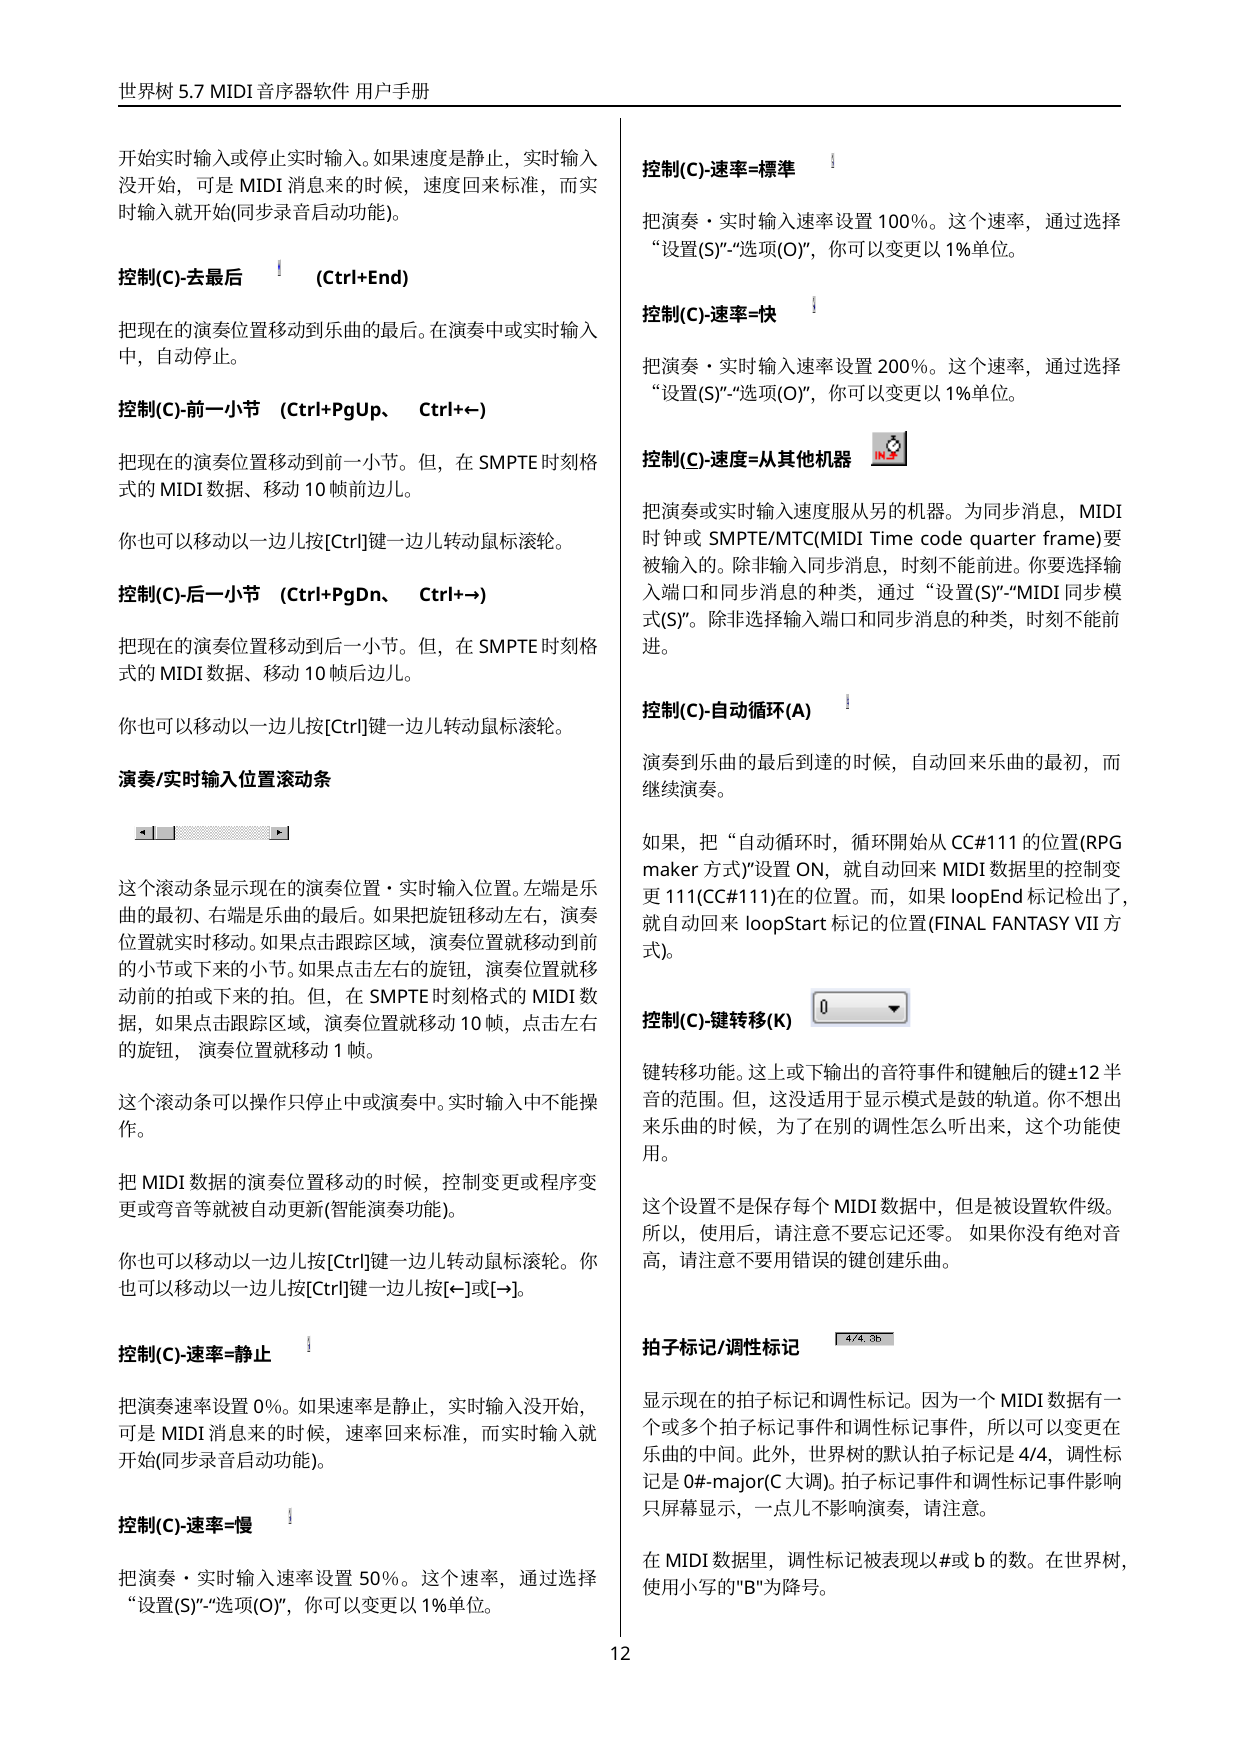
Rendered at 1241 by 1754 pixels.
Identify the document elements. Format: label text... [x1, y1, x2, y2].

picture [831, 152, 835, 168]
picture [812, 296, 816, 313]
picture [810, 988, 911, 1027]
text 开始实时输入或停止实时输入。如果速度是静止，实时输入没开始，可是MIDI消息来的时候，速度回来标准，而实时输入就开始(同步录音启动功能)。 [118, 144, 598, 224]
picture [277, 259, 281, 276]
picture [871, 431, 907, 466]
text 你也可以移动以一边儿按[Ctrl]键一边儿转动鼠标滚轮。 [118, 712, 598, 739]
text 显示现在的拍子标记和调性标记。因为一个MIDI数据有一个或多个拍子标记事件和调性标记事件，所以可以变更在乐曲的中间。此外，世界树的默认拍子标记是4/4，调性标记是0#-major(C大调)。拍子标记事件和调性标记事件影响只屏幕显示，一点儿不影响演奏，请注意。 [642, 1386, 1122, 1521]
text 控制(C)-速率=快 [642, 287, 1122, 327]
text 这个滚动条可以操作只停止中或演奏中。实时输入中不能操作。 [118, 1088, 598, 1142]
text 你也可以移动以一边儿按[Ctrl]键一边儿转动鼠标滚轮。你也可以移动以一边儿按[Ctrl]键一边儿按[←]或[→]。 [118, 1247, 598, 1301]
text 把现在的演奏位置移动到前一小节。但，在SMPTE时刻格式的MIDI数据、移动10帧前边儿。 [118, 448, 598, 502]
picture [288, 1507, 292, 1524]
text 把现在的演奏位置移动到后一小节。但，在SMPTE时刻格式的MIDI数据、移动10帧后边儿。 [118, 632, 598, 686]
text 把演奏・实时输入速率设置200％。这个速率，通过选择“设置(S)”-“选项(O)”，你可以变更以1%单位。 [642, 352, 1122, 406]
text 把演奏・实时输入速率设置100％。这个速率，通过选择“设置(S)”-“选项(O)”，你可以变更以1%单位。 [642, 207, 1122, 261]
text 控制(C)-自动循环(A) [642, 684, 1122, 723]
text 把MIDI数据的演奏位置移动的时候，控制变更或程序变更或弯音等就被自动更新(智能演奏功能)。 [118, 1168, 598, 1222]
picture [307, 1335, 311, 1352]
text 在MIDI数据里，调性标记被表现以#或b的数。在世界树，使用小写的"B"为降号。 [642, 1546, 1122, 1600]
text 如果，把“自动循环时，循环開始从CC#111的位置(RPG maker 方式)”设置ON，就自动回来MIDI数据里的控制变更111(CC#111)在的位置。而，如果loopEnd标记检出了，就自动回来 loopStart标记的位置(FINAL FANTASY VII方式)。 [642, 828, 1122, 962]
text 控制(C)-前一小节 (Ctrl+PgUp、 Ctrl+←) [118, 395, 598, 422]
picture [835, 1332, 896, 1346]
text 演奏到乐曲的最后到達的时候，自动回来乐曲的最初，而继续演奏。 [642, 748, 1122, 802]
text 你也可以移动以一边儿按[Ctrl]键一边儿转动鼠标滚轮。 [118, 527, 598, 554]
picture [134, 826, 289, 840]
text 控制(C)-后一小节 (Ctrl+PgDn、 Ctrl+→) [118, 579, 598, 607]
text 拍子标记/调性标记 [642, 1323, 1122, 1360]
text 控制(C)-速率=標準 [642, 144, 1122, 182]
text 这个设置不是保存每个MIDI数据中，但是被设置软件级。所以，使用后，请注意不要忘记还零。 如果你没有绝对音高，请注意不要用错误的键创建乐曲。 [642, 1191, 1122, 1272]
text 控制(C)-去最后 (Ctrl+End) [118, 250, 598, 290]
text 控制(C)-速率=慢 [118, 1498, 598, 1538]
text 控制(C)-速度=从其他机器 [642, 432, 1122, 471]
text 键转移功能。这上或下输出的音符事件和键触后的键±12半音的范围。但，这没适用于显示模式是鼓的轨道。你不想出来乐曲的时候，为了在别的调性怎么听出来，这个功能使用。 [642, 1058, 1122, 1166]
text 把现在的演奏位置移动到乐曲的最后。在演奏中或实时输入中，自动停止。 [118, 315, 598, 369]
text 控制(C)-速率=静止 [118, 1327, 598, 1366]
text 把演奏・实时输入速率设置50％。这个速率，通过选择“设置(S)”-“选项(O)”，你可以变更以1%单位。 [118, 1564, 598, 1618]
text 把演奏或实时输入速度服从另的机器。为同步消息，MIDI时钟或SMPTE/MTC(MIDI Time code quarter frame)要被输入的。除非输入同步消息，时刻不能前进。你要选择输入端口和同步消息的种类，通过“设置(S)”-“MIDI同步模式(S)”。除非选择输入端口和同步消息的种类，时刻不能前进。 [642, 497, 1122, 659]
text 把演奏速率设置0％。如果速率是静止，实时输入没开始，可是MIDI消息来的时候，速率回来标准，而实时输入就开始(同步录音启动功能)。 [118, 1392, 598, 1473]
text 这个滚动条显示现在的演奏位置・实时输入位置。左端是乐曲的最初、右端是乐曲的最后。如果把旋钮移动左右，演奏位置就实时移动。如果点击跟踪区域，演奏位置就移动到前的小节或下来的小节。如果点击左右的旋钮，演奏位置就移动前的拍或下来的拍。但，在SMPTE时刻格式的MIDI数据，如果点击跟踪区域，演奏位置就移动10帧，点击左右的旋钮， 演奏位置就移动1帧。 [118, 874, 598, 1063]
text 演奏/实时输入位置滚动条 [118, 764, 598, 791]
text 控制(C)-键转移(K) [642, 988, 1122, 1032]
